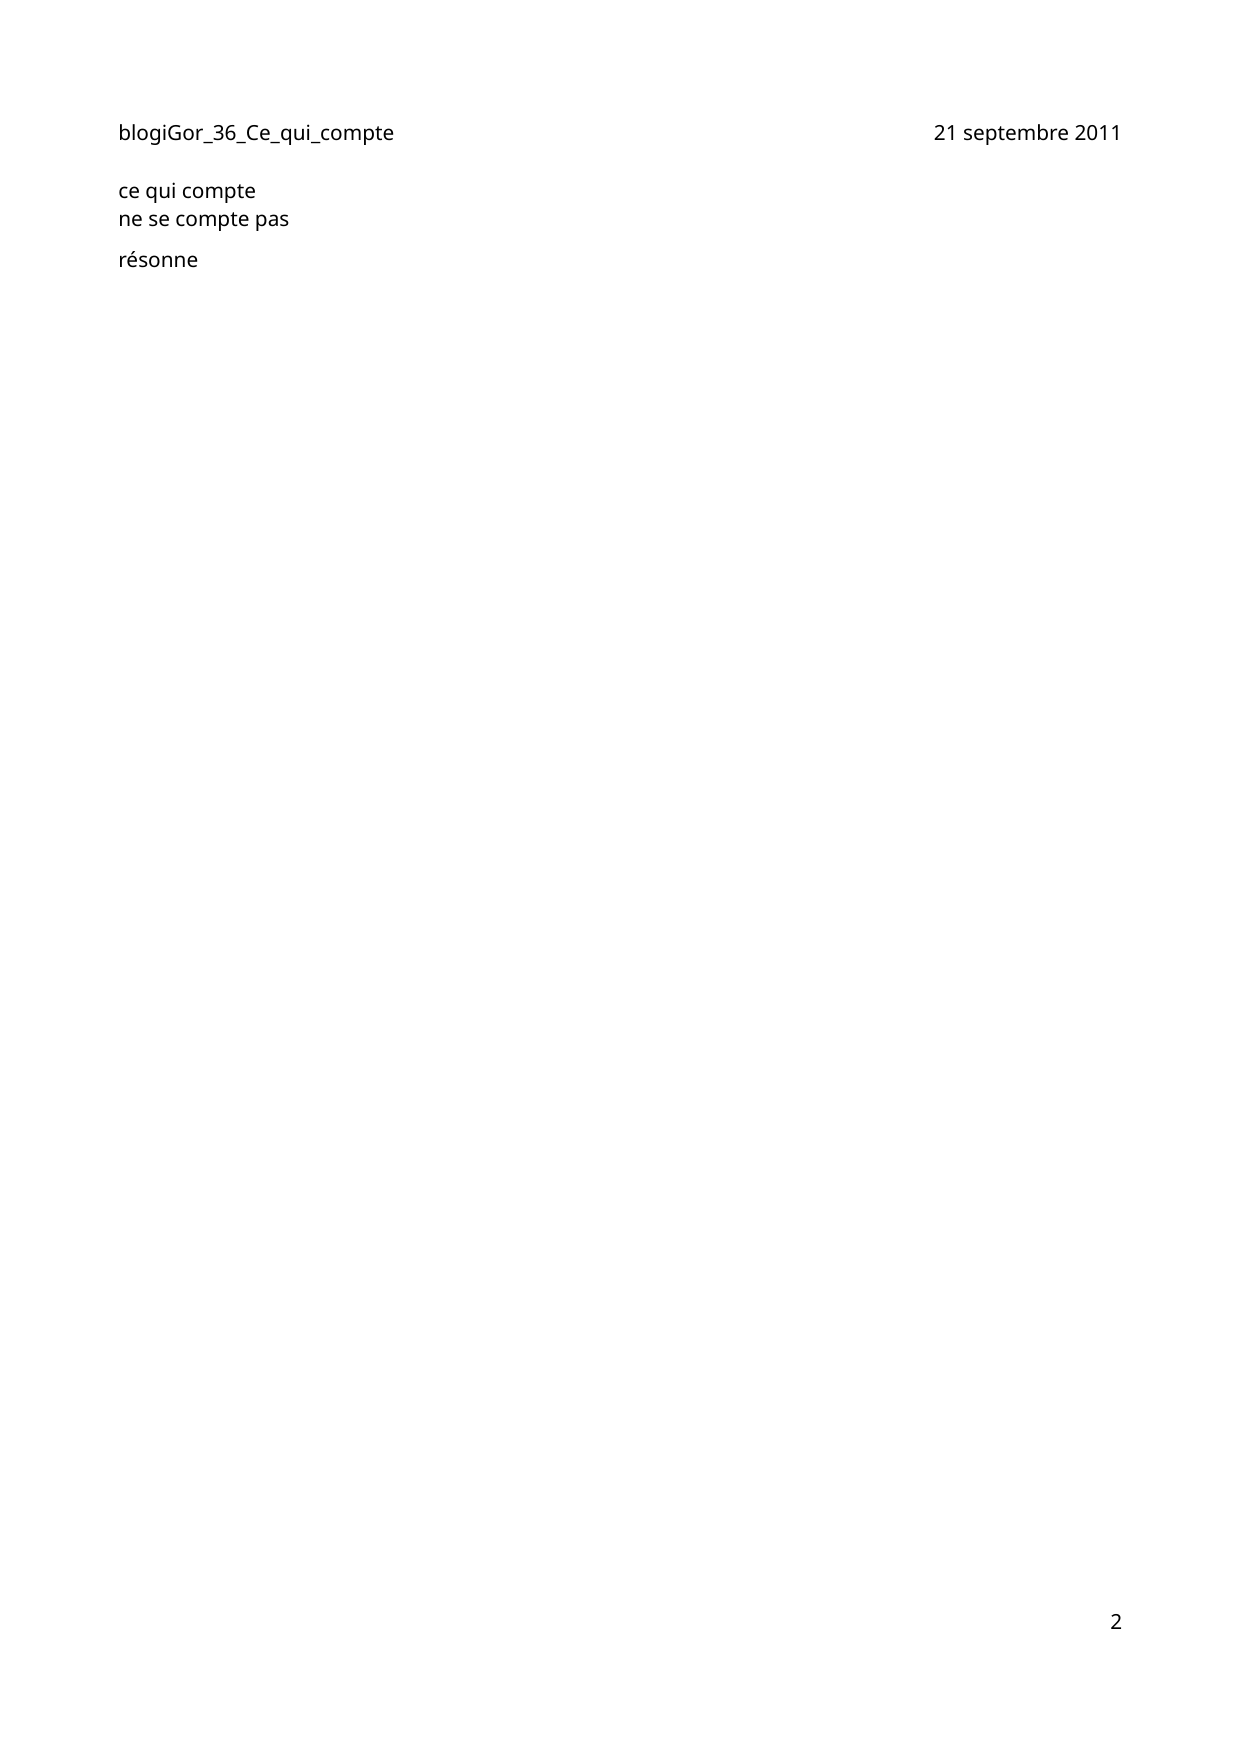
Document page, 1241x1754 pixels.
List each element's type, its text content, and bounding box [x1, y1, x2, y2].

text résonne [118, 245, 1122, 274]
text ce qui compte ne se compte pas [118, 176, 1122, 233]
